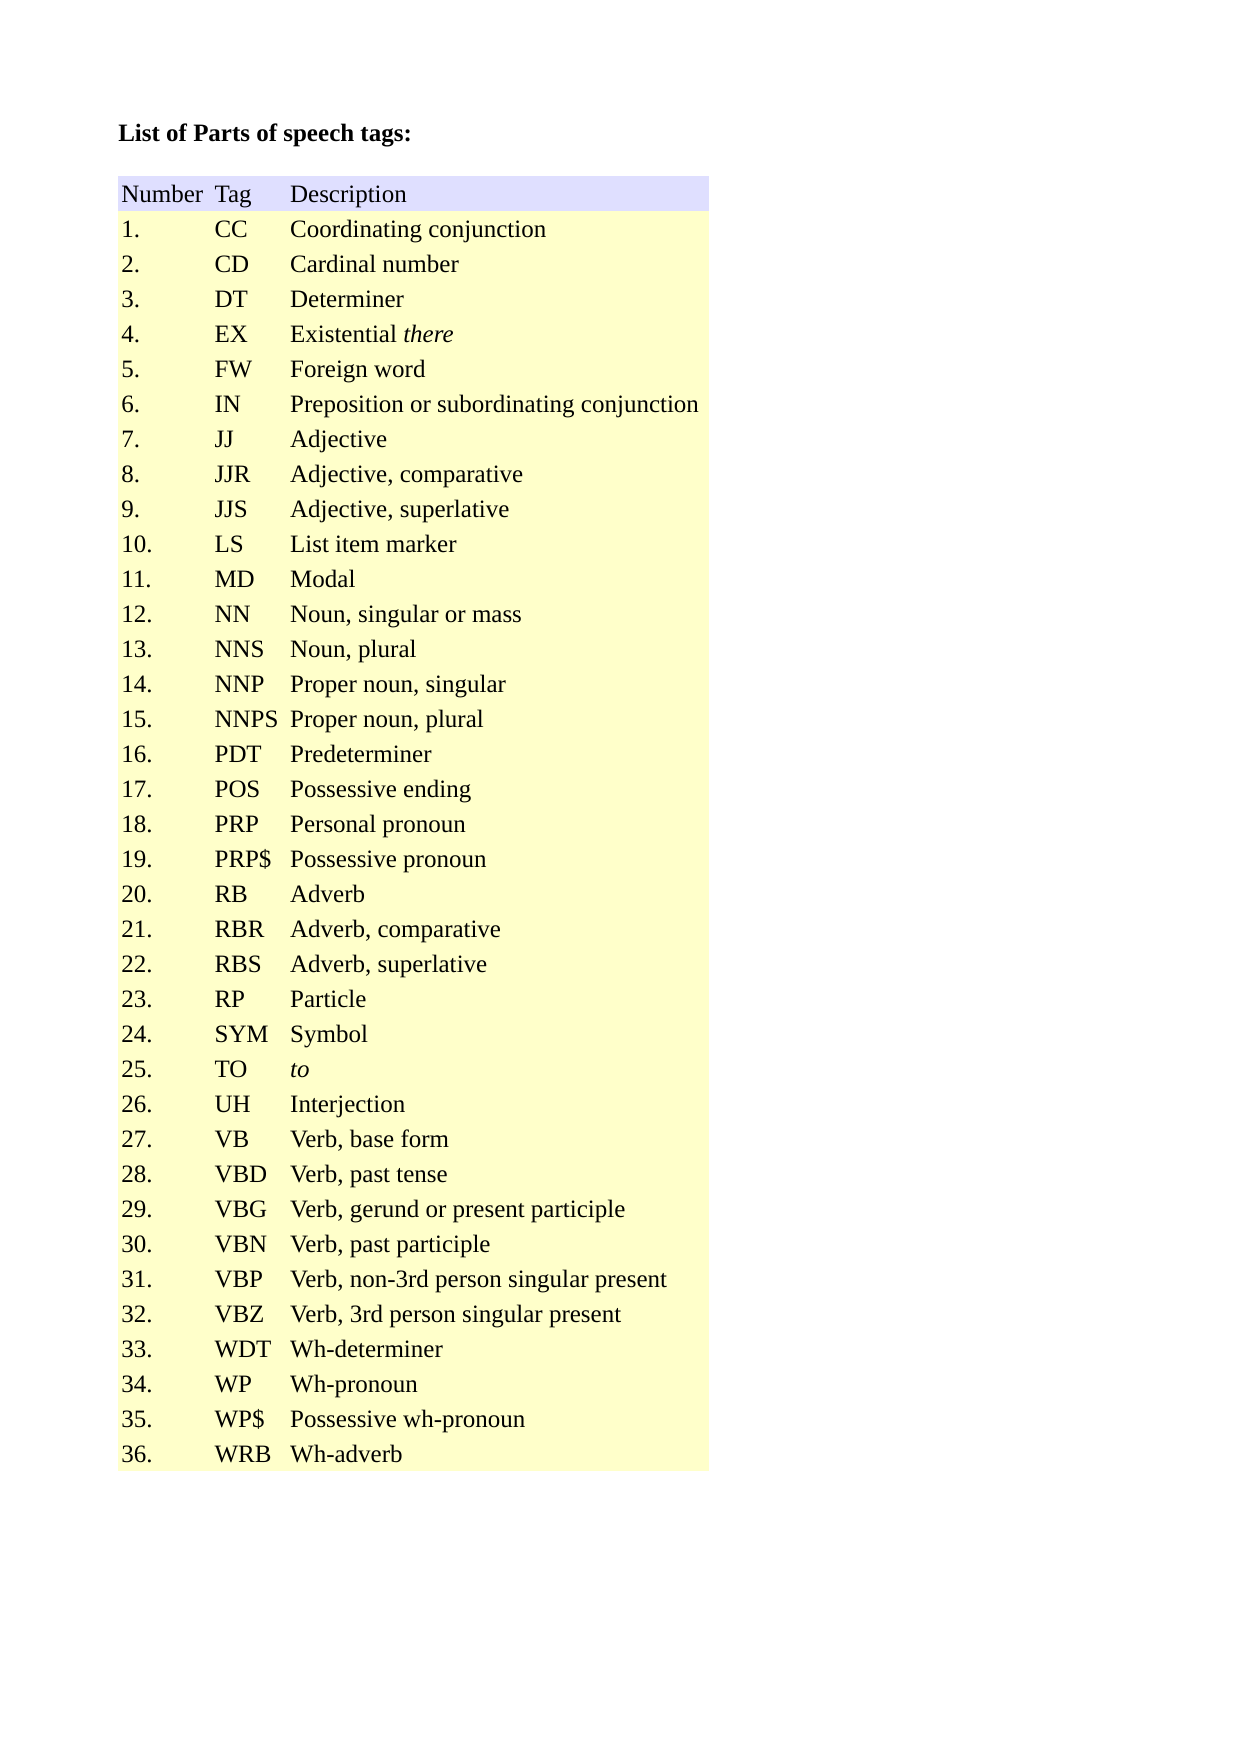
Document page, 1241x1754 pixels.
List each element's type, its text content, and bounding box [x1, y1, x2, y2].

table_cell Noun, singular or mass [287, 596, 709, 631]
table_cell NN [211, 596, 287, 631]
table_cell List item marker [287, 526, 709, 561]
table_cell 16. [118, 736, 211, 771]
table_cell 5. [118, 351, 211, 386]
table_cell Adverb, superlative [287, 946, 709, 981]
table_cell Possessive pronoun [287, 841, 709, 876]
table_cell 11. [118, 561, 211, 596]
table_cell MD [211, 561, 287, 596]
table_cell JJS [211, 491, 287, 526]
table_cell RP [211, 981, 287, 1016]
table_cell VB [211, 1121, 287, 1156]
table_header Number [118, 176, 211, 211]
table_cell 18. [118, 806, 211, 841]
table_cell VBZ [211, 1296, 287, 1331]
table_cell 36. [118, 1436, 211, 1471]
table_cell 15. [118, 701, 211, 736]
table_cell Personal pronoun [287, 806, 709, 841]
table_cell Determiner [287, 281, 709, 316]
table_cell 2. [118, 246, 211, 281]
table_cell 33. [118, 1331, 211, 1366]
table_cell Verb, 3rd person singular present [287, 1296, 709, 1331]
table_cell Adjective, comparative [287, 456, 709, 491]
table_cell Foreign word [287, 351, 709, 386]
table_cell 32. [118, 1296, 211, 1331]
table_cell EX [211, 316, 287, 351]
table_cell Cardinal number [287, 246, 709, 281]
table_cell 10. [118, 526, 211, 561]
table_cell LS [211, 526, 287, 561]
table_cell Possessive wh-pronoun [287, 1401, 709, 1436]
table_cell Verb, non-3rd person singular present [287, 1261, 709, 1296]
table_cell Coordinating conjunction [287, 211, 709, 246]
table_cell VBP [211, 1261, 287, 1296]
table_cell to [287, 1051, 709, 1086]
table_cell IN [211, 386, 287, 421]
table_cell 30. [118, 1226, 211, 1261]
table_cell 7. [118, 421, 211, 456]
table_cell Adverb [287, 876, 709, 911]
table_cell 6. [118, 386, 211, 421]
table_cell Proper noun, plural [287, 701, 709, 736]
table_cell Adjective, superlative [287, 491, 709, 526]
table_cell Wh-determiner [287, 1331, 709, 1366]
table_cell 21. [118, 911, 211, 946]
table_cell PRP [211, 806, 287, 841]
table_cell VBD [211, 1156, 287, 1191]
table_cell 13. [118, 631, 211, 666]
table_cell 22. [118, 946, 211, 981]
table_cell Proper noun, singular [287, 666, 709, 701]
table_cell SYM [211, 1016, 287, 1051]
table_cell JJR [211, 456, 287, 491]
table_cell 3. [118, 281, 211, 316]
table_cell NNPS [211, 701, 287, 736]
table_cell DT [211, 281, 287, 316]
table_cell CD [211, 246, 287, 281]
table_header Description [287, 176, 709, 211]
table_cell NNP [211, 666, 287, 701]
table_cell POS [211, 771, 287, 806]
table_cell TO [211, 1051, 287, 1086]
table_cell 26. [118, 1086, 211, 1121]
table_cell Verb, base form [287, 1121, 709, 1156]
table_cell Preposition or subordinating conjunction [287, 386, 709, 421]
table_cell 8. [118, 456, 211, 491]
table_cell Interjection [287, 1086, 709, 1121]
table_cell 27. [118, 1121, 211, 1156]
table_cell UH [211, 1086, 287, 1121]
table_cell Adverb, comparative [287, 911, 709, 946]
table_cell 17. [118, 771, 211, 806]
table_cell 28. [118, 1156, 211, 1191]
table_cell Existential there [287, 316, 709, 351]
table_cell RBR [211, 911, 287, 946]
table_cell 23. [118, 981, 211, 1016]
table_cell 35. [118, 1401, 211, 1436]
table_cell WP [211, 1366, 287, 1401]
table_cell Possessive ending [287, 771, 709, 806]
table_cell WRB [211, 1436, 287, 1471]
table_cell Wh-pronoun [287, 1366, 709, 1401]
table_cell FW [211, 351, 287, 386]
table_cell Symbol [287, 1016, 709, 1051]
text List of Parts of speech tags: [118, 118, 1122, 147]
table_cell WP$ [211, 1401, 287, 1436]
table_cell 12. [118, 596, 211, 631]
table_cell 1. [118, 211, 211, 246]
table_cell 34. [118, 1366, 211, 1401]
table_cell PRP$ [211, 841, 287, 876]
table_cell Verb, past tense [287, 1156, 709, 1191]
table_cell 20. [118, 876, 211, 911]
table_cell 14. [118, 666, 211, 701]
table_cell 24. [118, 1016, 211, 1051]
table_cell Wh-adverb [287, 1436, 709, 1471]
table_cell 29. [118, 1191, 211, 1226]
table_header Tag [211, 176, 287, 211]
table_cell Adjective [287, 421, 709, 456]
table_cell RB [211, 876, 287, 911]
table_cell NNS [211, 631, 287, 666]
table_cell 4. [118, 316, 211, 351]
table_cell VBN [211, 1226, 287, 1261]
table_cell 19. [118, 841, 211, 876]
table_cell Verb, gerund or present participle [287, 1191, 709, 1226]
table_cell WDT [211, 1331, 287, 1366]
table_cell JJ [211, 421, 287, 456]
table_cell Modal [287, 561, 709, 596]
table_cell Verb, past participle [287, 1226, 709, 1261]
table_cell Particle [287, 981, 709, 1016]
table_cell RBS [211, 946, 287, 981]
table_cell Noun, plural [287, 631, 709, 666]
table_cell 31. [118, 1261, 211, 1296]
table_cell 9. [118, 491, 211, 526]
table_cell 25. [118, 1051, 211, 1086]
table_cell VBG [211, 1191, 287, 1226]
table_cell CC [211, 211, 287, 246]
table_cell PDT [211, 736, 287, 771]
table_cell Predeterminer [287, 736, 709, 771]
